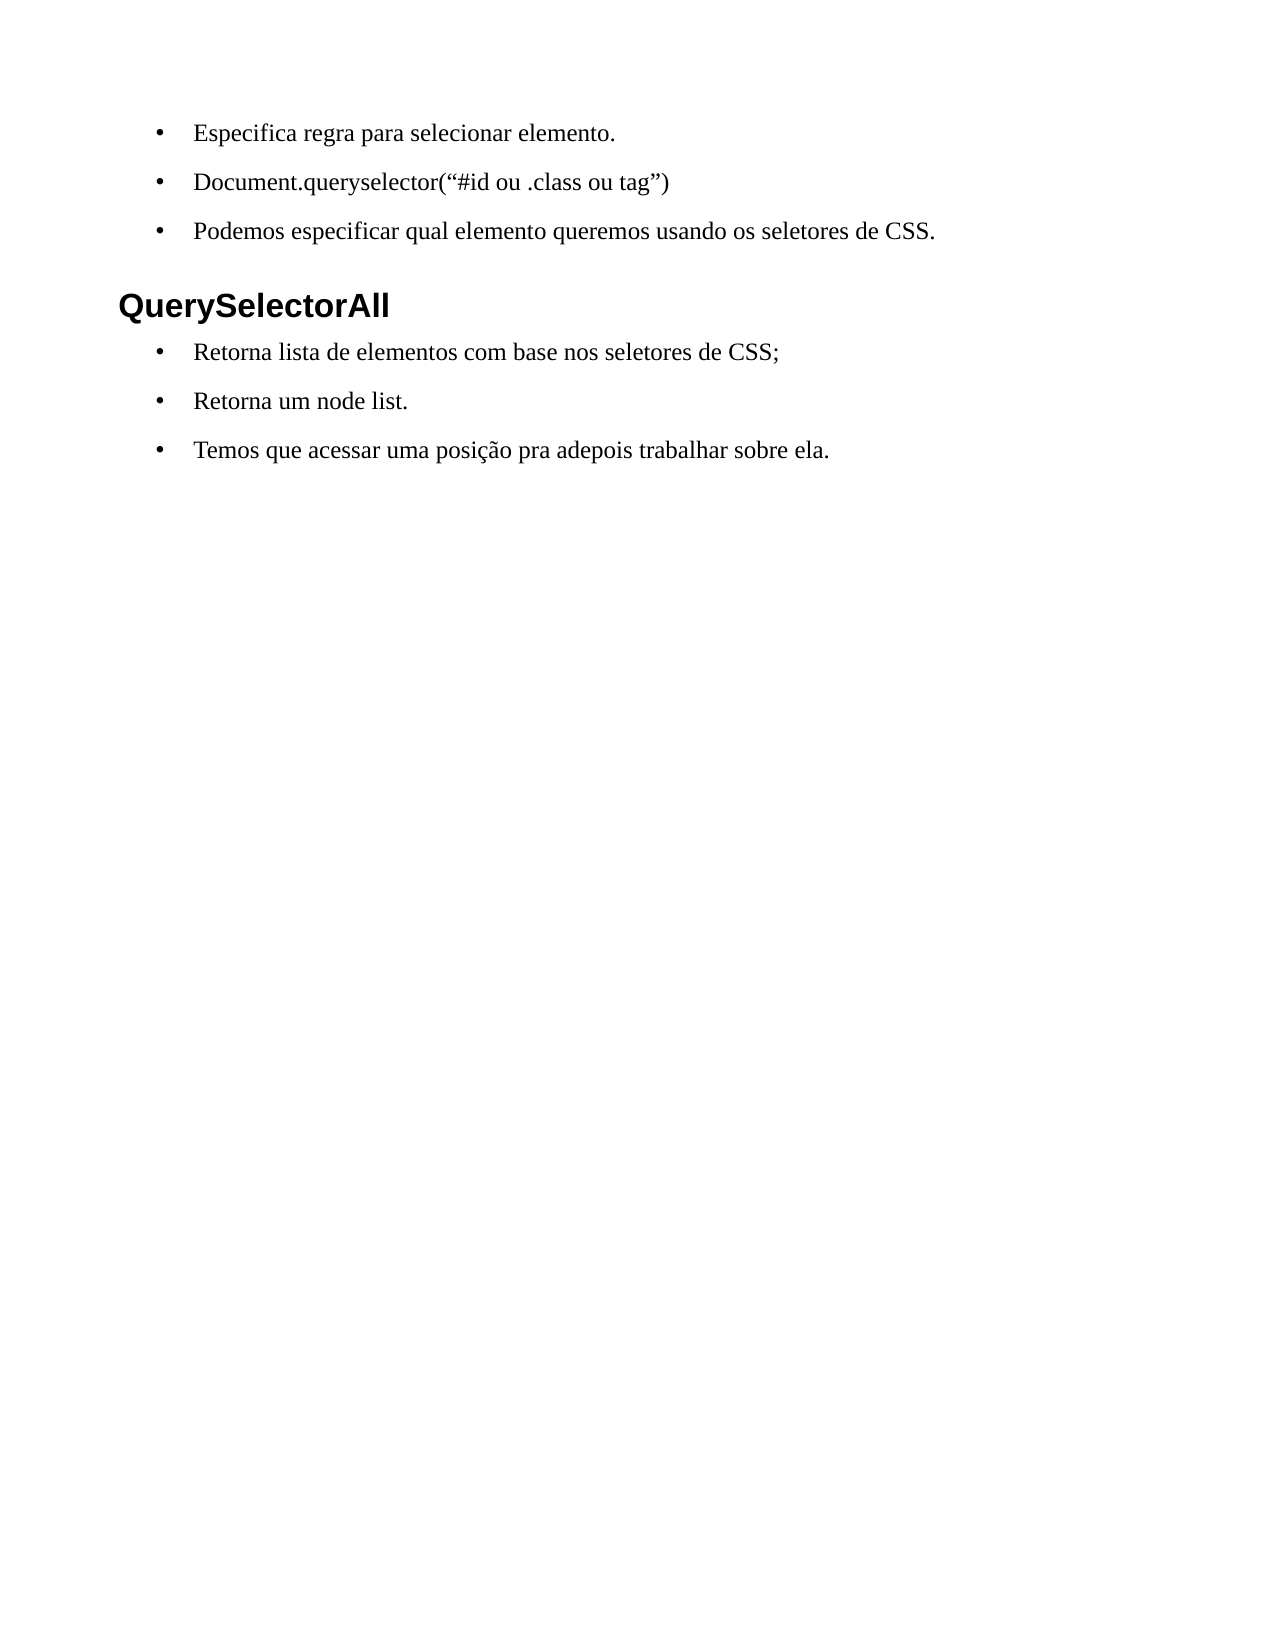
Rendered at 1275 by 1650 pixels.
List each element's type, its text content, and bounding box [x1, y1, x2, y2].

list Temos que acessar uma posição pra adepois trabalhar sobre ela. [156, 435, 1157, 464]
list Podemos especificar qual elemento queremos usando os seletores de CSS. [156, 216, 1157, 245]
list Retorna um node list. [156, 386, 1157, 415]
subtitle QuerySelectorAll [118, 286, 1157, 325]
list Document.queryselector(“#id ou .class ou tag”) [156, 167, 1157, 196]
list Especifica regra para selecionar elemento. [156, 118, 1157, 147]
list Retorna lista de elementos com base nos seletores de CSS; [156, 337, 1157, 366]
